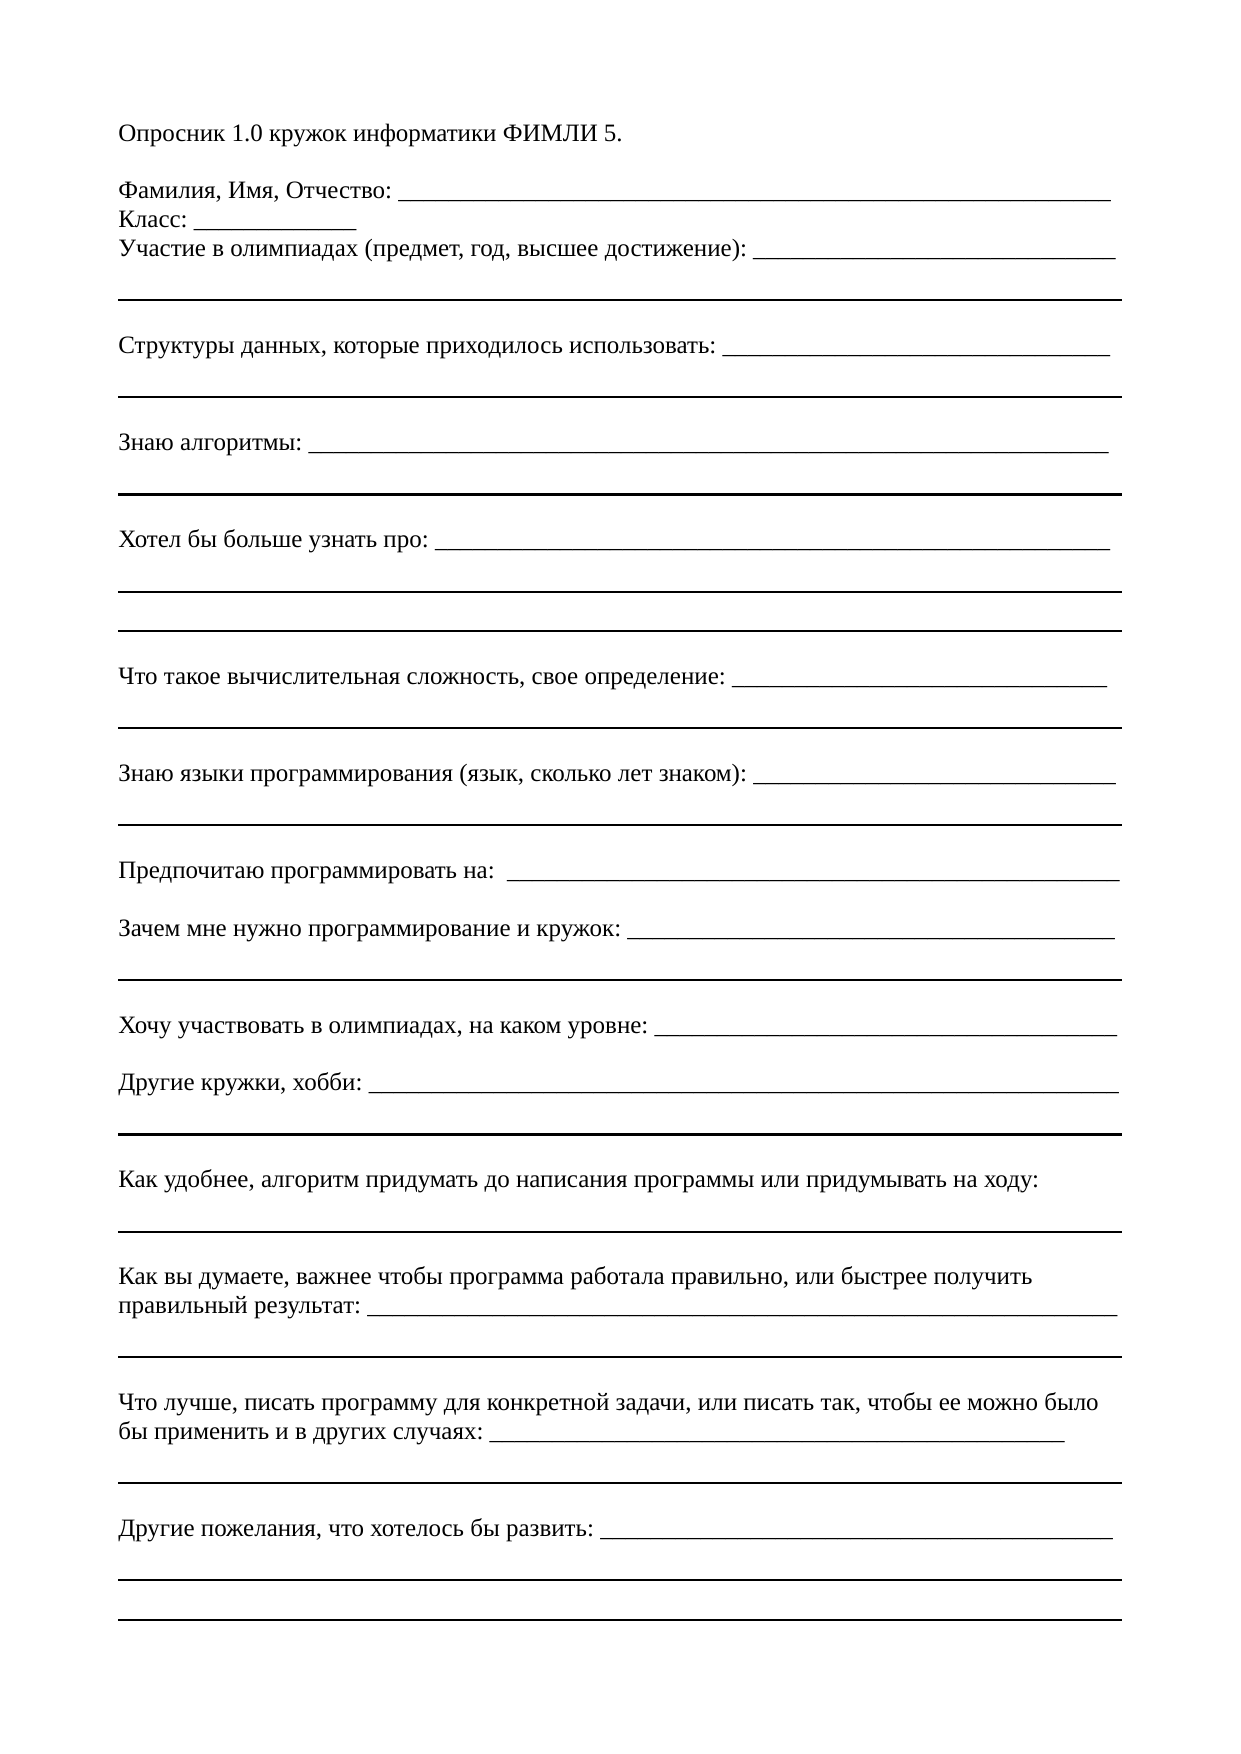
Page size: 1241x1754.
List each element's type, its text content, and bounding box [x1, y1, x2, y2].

text Хотел бы больше узнать про: ______________________________________________________ [118, 524, 1122, 553]
text Другие кружки, хобби: ____________________________________________________________ [118, 1067, 1122, 1096]
text Другие пожелания, что хотелось бы развить: _________________________________________ [118, 1513, 1122, 1542]
text Класс: _____________ [118, 204, 1122, 233]
text Структуры данных, которые приходилось использовать: _______________________________ [118, 330, 1122, 359]
text Знаю алгоритмы: ________________________________________________________________ [118, 427, 1122, 456]
text Что лучше, писать программу для конкретной задачи, или писать так, чтобы ее можно было бы применить и в других случаях: ______________________________________________ [118, 1387, 1122, 1445]
text Зачем мне нужно программирование и кружок: _______________________________________ [118, 913, 1122, 941]
text Знаю языки программирования (язык, сколько лет знаком): _____________________________ [118, 758, 1122, 787]
text Как вы думаете, важнее чтобы программа работала правильно, или быстрее получить правильный результат: ____________________________________________________________ [118, 1261, 1122, 1319]
text Как удобнее, алгоритм придумать до написания программы или придумывать на ходу: [118, 1164, 1122, 1193]
text Предпочитаю программировать на: _________________________________________________ [118, 855, 1122, 884]
text Опросник 1.0 кружок информатики ФИМЛИ 5. [118, 118, 1122, 147]
text Фамилия, Имя, Отчество: _________________________________________________________ [118, 176, 1122, 204]
text Что такое вычислительная сложность, свое определение: ______________________________ [118, 661, 1122, 690]
text Участие в олимпиадах (предмет, год, высшее достижение): _____________________________ [118, 233, 1122, 262]
text Хочу участвовать в олимпиадах, на каком уровне: _____________________________________ [118, 1010, 1122, 1038]
